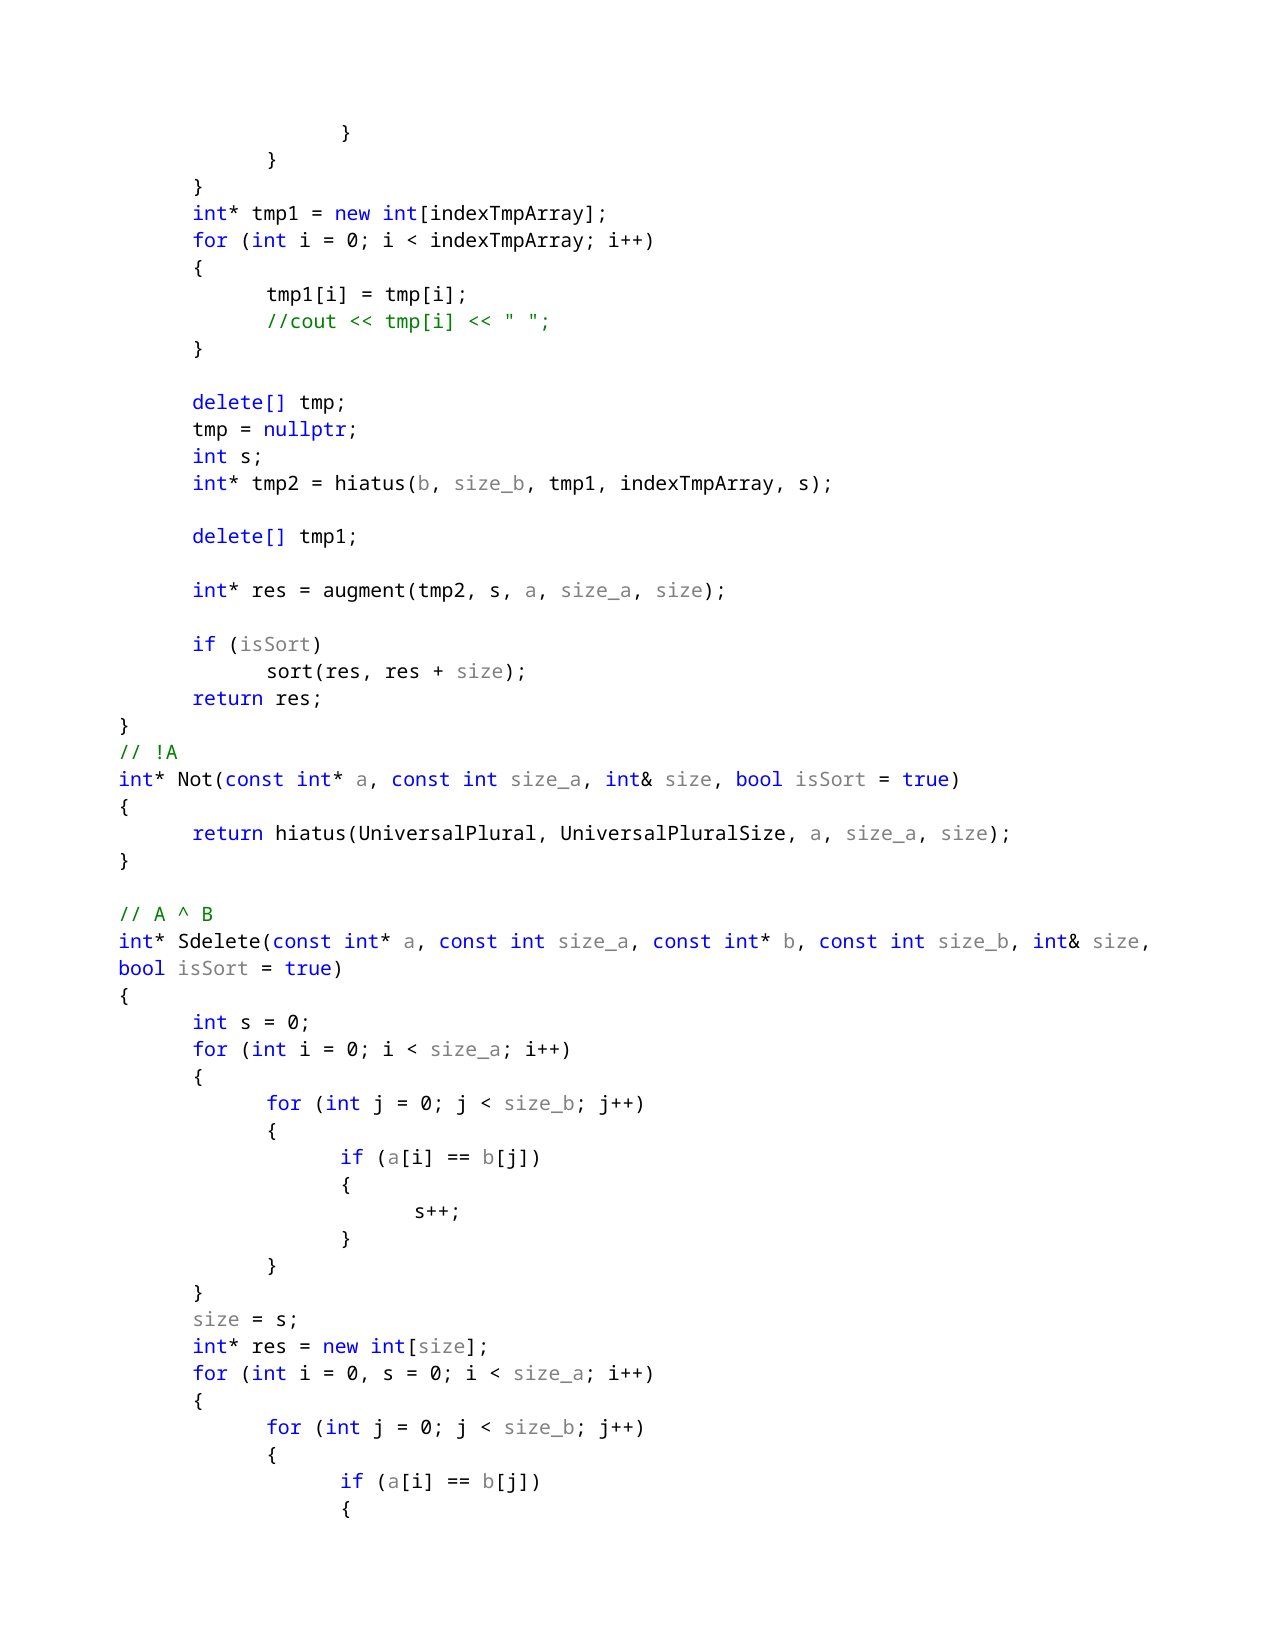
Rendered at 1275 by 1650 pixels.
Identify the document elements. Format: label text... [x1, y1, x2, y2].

text } [118, 847, 1157, 873]
text int s; [118, 442, 1157, 469]
text int* tmp2 = hiatus(b, size_b, tmp1, indexTmpArray, s); [118, 469, 1157, 496]
text } [118, 334, 1157, 361]
text } [118, 1251, 1157, 1278]
text int* Not(const int* a, const int size_a, int& size, bool isSort = true) [118, 766, 1157, 793]
text s++; [118, 1197, 1157, 1224]
text { [118, 253, 1157, 280]
text if (a[i] == b[j]) [118, 1143, 1157, 1170]
text for (int i = 0; i < indexTmpArray; i++) [118, 226, 1157, 253]
text delete[] tmp; [118, 388, 1157, 415]
text } [118, 1224, 1157, 1251]
text { [118, 1386, 1157, 1413]
text int* Sdelete(const int* a, const int size_a, const int* b, const int size_b, int& size, bool isSort = true) [118, 927, 1157, 981]
text } [118, 1278, 1157, 1305]
text } [118, 145, 1157, 172]
text } [118, 712, 1157, 739]
text } [118, 118, 1157, 145]
text for (int j = 0; j < size_b; j++) [118, 1089, 1157, 1116]
text // A ^ B [118, 901, 1157, 927]
text sort(res, res + size); [118, 658, 1157, 685]
text { [118, 1116, 1157, 1143]
text return res; [118, 685, 1157, 712]
text delete[] tmp1; [118, 523, 1157, 550]
text int* res = new int[size]; [118, 1332, 1157, 1359]
text int* tmp1 = new int[indexTmpArray]; [118, 199, 1157, 226]
text tmp = nullptr; [118, 415, 1157, 442]
text // !A [118, 739, 1157, 766]
text return hiatus(UniversalPlural, UniversalPluralSize, a, size_a, size); [118, 819, 1157, 847]
text if (isSort) [118, 631, 1157, 658]
text { [118, 1494, 1157, 1521]
text for (int i = 0, s = 0; i < size_a; i++) [118, 1359, 1157, 1386]
text { [118, 981, 1157, 1008]
text tmp1[i] = tmp[i]; [118, 280, 1157, 307]
text { [118, 1170, 1157, 1197]
text if (a[i] == b[j]) [118, 1467, 1157, 1494]
text size = s; [118, 1305, 1157, 1332]
text { [118, 1440, 1157, 1467]
text for (int j = 0; j < size_b; j++) [118, 1413, 1157, 1440]
text int s = 0; [118, 1008, 1157, 1035]
text } [118, 172, 1157, 199]
text { [118, 1062, 1157, 1089]
text //cout << tmp[i] << " "; [118, 307, 1157, 334]
text for (int i = 0; i < size_a; i++) [118, 1035, 1157, 1062]
text int* res = augment(tmp2, s, a, size_a, size); [118, 577, 1157, 604]
text { [118, 793, 1157, 819]
